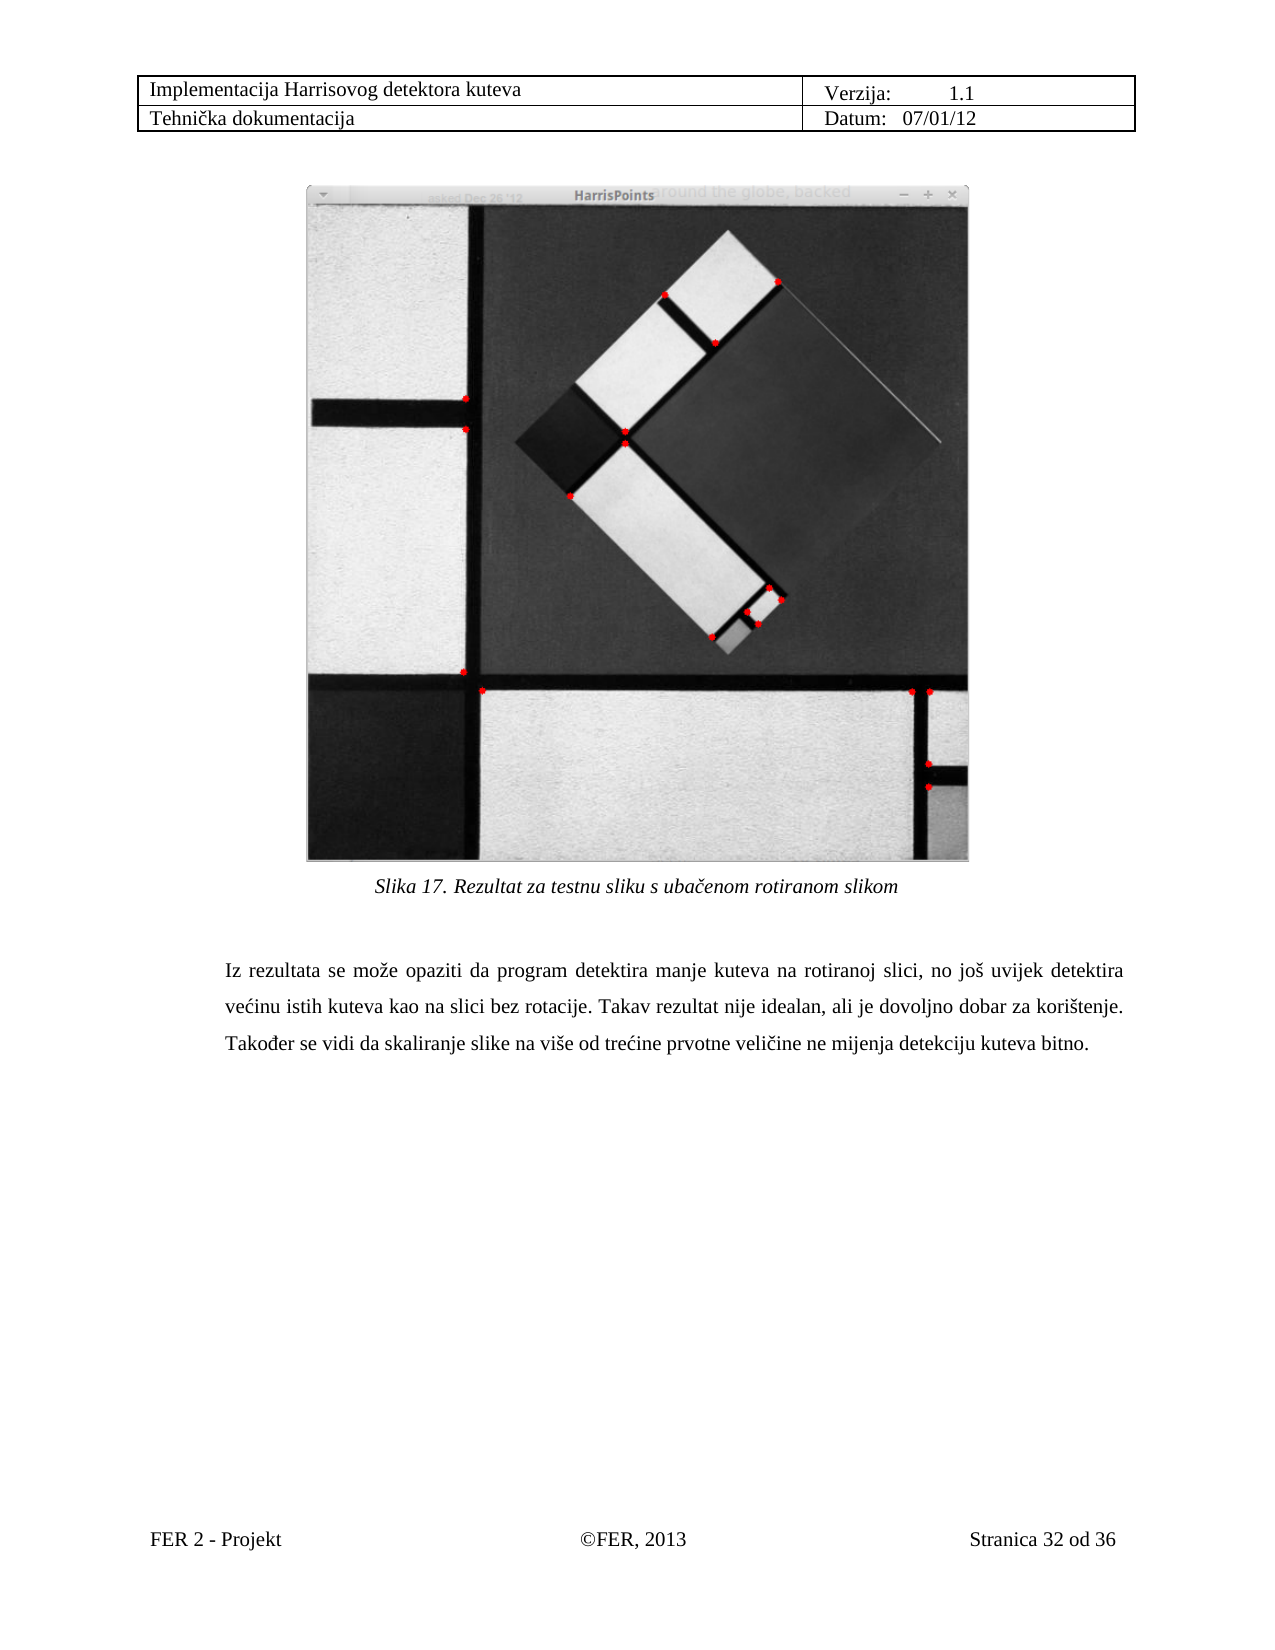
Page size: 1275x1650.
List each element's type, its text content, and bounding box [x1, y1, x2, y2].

picture [306, 185, 970, 862]
text Iz rezultata se može opaziti da program detektira manje kuteva na rotiranoj slici, no još uvijek detektira većinu istih kuteva kao na slici bez rotacije. Takav rezultat nije idealan, ali je dovoljno dobar za korištenje. Također se vidi da skaliranje slike na više od trećine prvotne veličine ne mijenja detekciju kuteva bitno. [225, 958, 1125, 1054]
text Slika 17. Rezultat za testnu sliku s ubačenom rotiranom slikom [306, 862, 969, 898]
